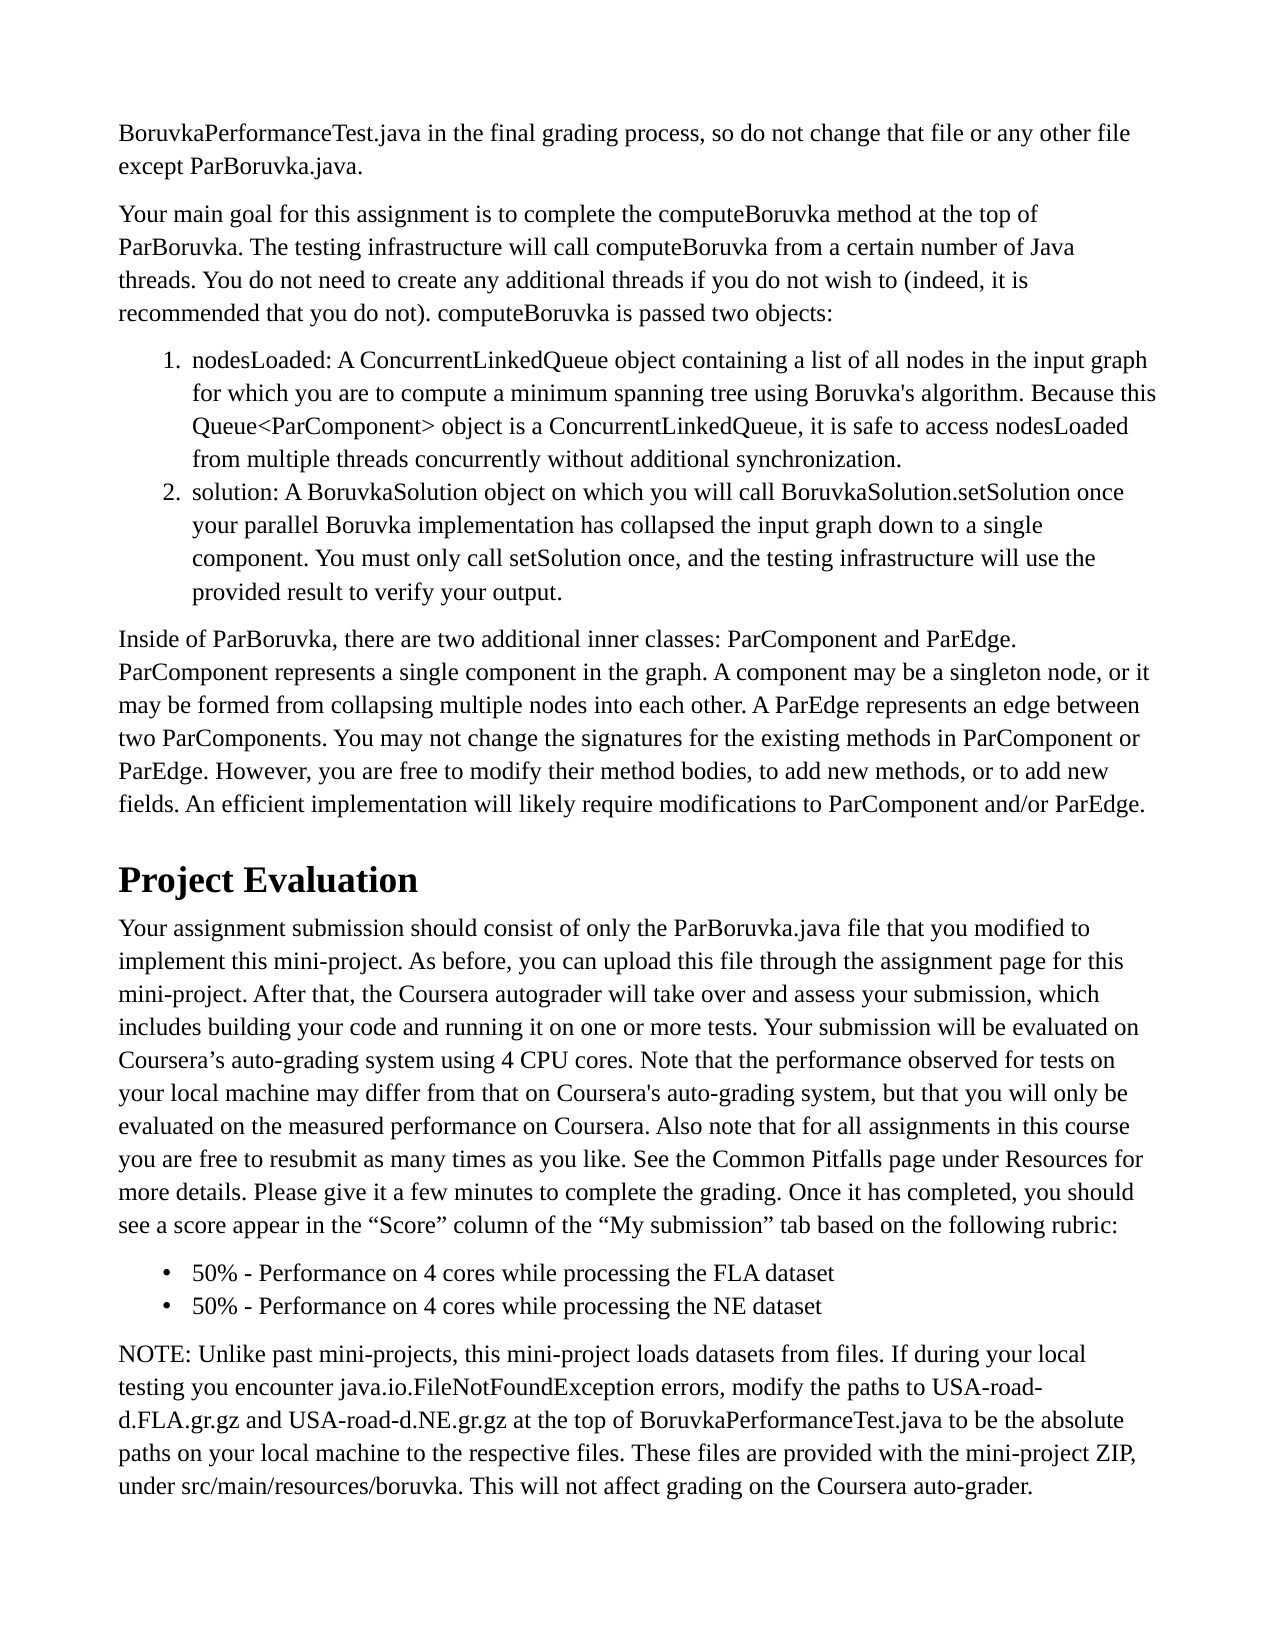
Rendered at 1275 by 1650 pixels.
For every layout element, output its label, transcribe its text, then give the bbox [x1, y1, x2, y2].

text Your assignment submission should consist of only the ParBoruvka.java file that you modified to implement this mini-project. As before, you can upload this file through the assignment page for this mini-project. After that, the Coursera autograder will take over and assess your submission, which includes building your code and running it on one or more tests. Your submission will be evaluated on Coursera’s auto-grading system using 4 CPU cores. Note that the performance observed for tests on your local machine may differ from that on Coursera's auto-grading system, but that you will only be evaluated on the measured performance on Coursera. Also note that for all assignments in this course you are free to resubmit as many times as you like. See the Common Pitfalls page under Resources for more details. Please give it a few minutes to complete the grading. Once it has completed, you should see a score appear in the “Score” column of the “My submission” tab based on the following rubric: [118, 913, 1157, 1239]
text Your main goal for this assignment is to complete the computeBoruvka method at the top of ParBoruvka. The testing infrastructure will call computeBoruvka from a certain number of Java threads. You do not need to create any additional threads if you do not wish to (indeed, it is recommended that you do not). computeBoruvka is passed two objects: [118, 199, 1157, 327]
list 50% - Performance on 4 cores while processing the FLA dataset [162, 1258, 1157, 1287]
list 50% - Performance on 4 cores while processing the NE dataset [162, 1291, 1157, 1320]
subtitle Project Evaluation [118, 858, 1157, 901]
list solution: A BoruvkaSolution object on which you will call BoruvkaSolution.setSolution once your parallel Boruvka implementation has collapsed the input graph down to a single component. You must only call setSolution once, and the testing infrastructure will use the provided result to verify your output. [162, 477, 1157, 605]
list nodesLoaded: A ConcurrentLinkedQueue object containing a list of all nodes in the input graph for which you are to compute a minimum spanning tree using Boruvka's algorithm. Because this Queue<ParComponent> object is a ConcurrentLinkedQueue, it is safe to access nodesLoaded from multiple threads concurrently without additional synchronization. [162, 345, 1157, 473]
text NOTE: Unlike past mini-projects, this mini-project loads datasets from files. If during your local testing you encounter java.io.FileNotFoundException errors, modify the paths to USA-road-d.FLA.gr.gz and USA-road-d.NE.gr.gz at the top of BoruvkaPerformanceTest.java to be the absolute paths on your local machine to the respective files. These files are provided with the mini-project ZIP, under src/main/resources/boruvka. This will not affect grading on the Coursera auto-grader. [118, 1339, 1157, 1499]
text BoruvkaPerformanceTest.java in the final grading process, so do not change that file or any other file except ParBoruvka.java. [118, 118, 1157, 180]
text Inside of ParBoruvka, there are two additional inner classes: ParComponent and ParEdge. ParComponent represents a single component in the graph. A component may be a singleton node, or it may be formed from collapsing multiple nodes into each other. A ParEdge represents an edge between two ParComponents. You may not change the signatures for the existing methods in ParComponent or ParEdge. However, you are free to modify their method bodies, to add new methods, or to add new fields. An efficient implementation will likely require modifications to ParComponent and/or ParEdge. [118, 624, 1157, 818]
